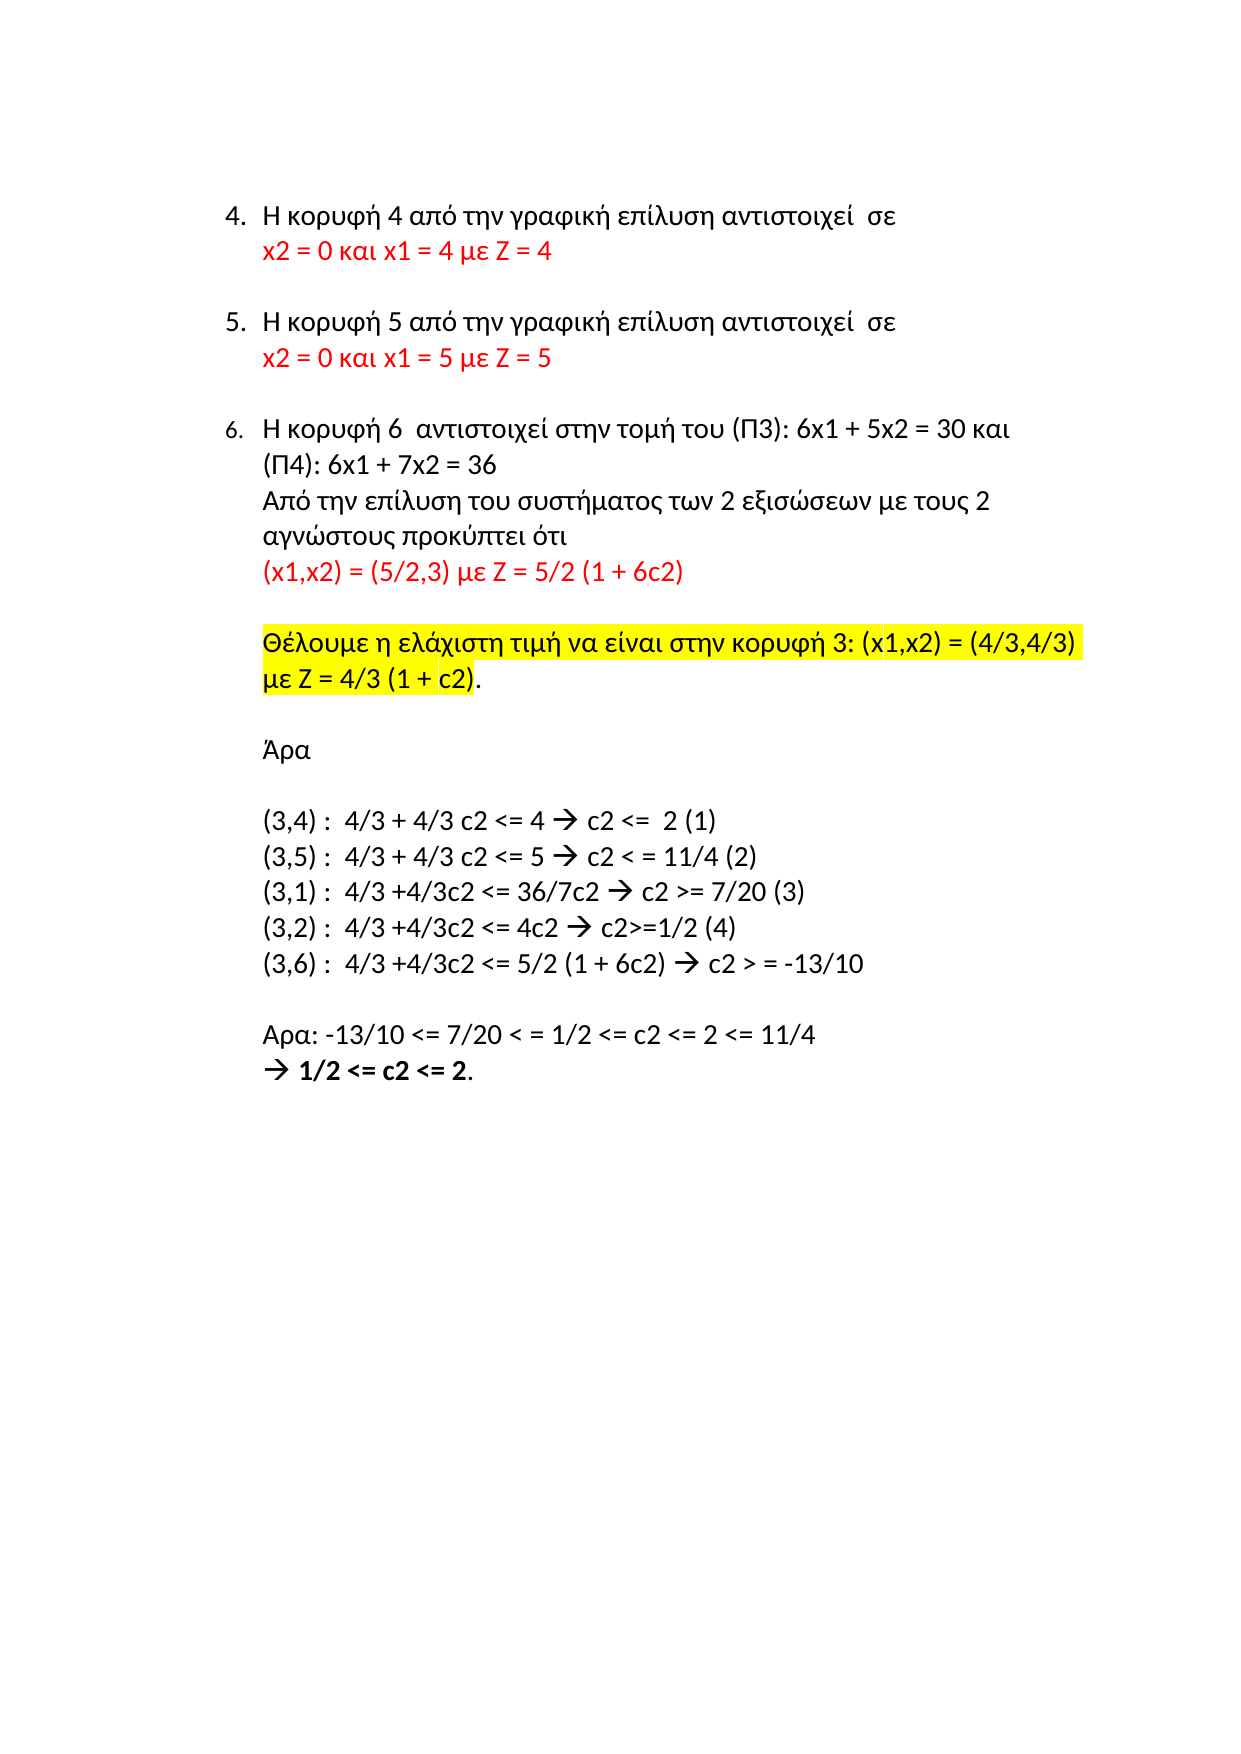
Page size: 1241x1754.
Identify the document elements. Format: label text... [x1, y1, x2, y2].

text  1/2 <= c2 <= 2. [262, 1052, 1090, 1087]
text (3,6) : 4/3 +4/3c2 <= 5/2 (1 + 6c2)  c2 > = -13/10 [262, 945, 1090, 980]
text (3,4) : 4/3 + 4/3 c2 <= 4  c2 <= 2 (1) [262, 802, 1090, 838]
list Η κορυφή 6 αντιστοιχεί στην τομή του (Π3): 6x1 + 5x2 = 30 και [225, 410, 1090, 446]
text (3,1) : 4/3 +4/3c2 <= 36/7c2  c2 >= 7/20 (3) [262, 873, 1090, 909]
text (Π4): 6x1 + 7x2 = 36 [262, 446, 1090, 482]
text Άρα [262, 731, 1090, 767]
list Η κορυφή 4 από την γραφική επίλυση αντιστοιχεί σε [225, 197, 1090, 232]
text x2 = 0 και x1 = 5 με Ζ = 5 [262, 339, 1090, 375]
text x2 = 0 και x1 = 4 με Ζ = 4 [262, 232, 1090, 268]
text (3,5) : 4/3 + 4/3 c2 <= 5  c2 < = 11/4 (2) [262, 838, 1090, 873]
text Θέλουμε η ελάχιστη τιμή να είναι στην κορυφή 3: (x1,x2) = (4/3,4/3) με Ζ = 4/3 (1 + c2). [262, 624, 1090, 695]
text Από την επίλυση του συστήματος των 2 εξισώσεων με τους 2 αγνώστους προκύπτει ότι [262, 482, 1090, 553]
text (x1,x2) = (5/2,3) με Ζ = 5/2 (1 + 6c2) [262, 553, 1090, 588]
text Αρα: -13/10 <= 7/20 < = 1/2 <= c2 <= 2 <= 11/4 [262, 1016, 1090, 1052]
list Η κορυφή 5 από την γραφική επίλυση αντιστοιχεί σε [225, 303, 1090, 339]
text (3,2) : 4/3 +4/3c2 <= 4c2  c2>=1/2 (4) [262, 909, 1090, 945]
